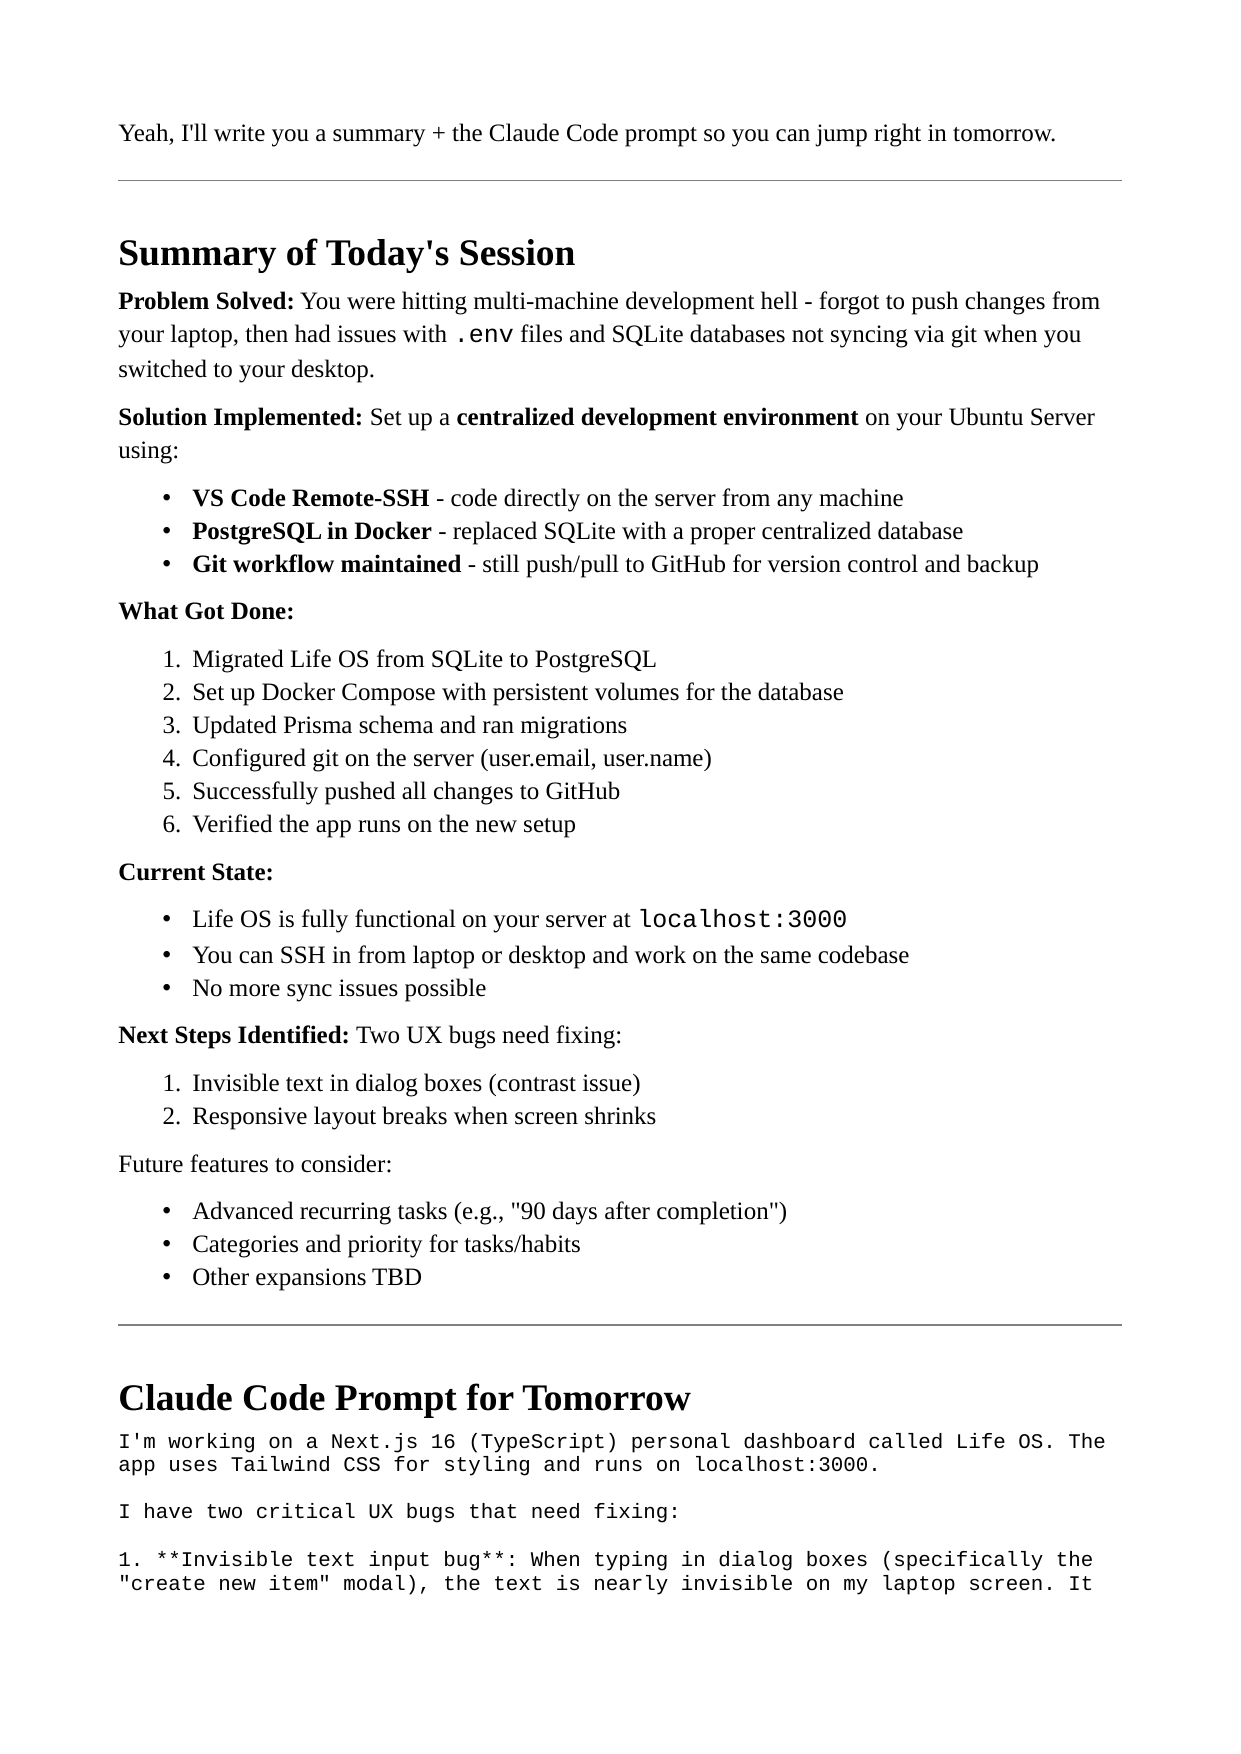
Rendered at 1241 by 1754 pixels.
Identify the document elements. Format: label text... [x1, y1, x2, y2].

text Next Steps Identified: Two UX bugs need fixing: [118, 1020, 1122, 1049]
list Successfully pushed all changes to GitHub [162, 776, 1122, 805]
text Solution Implemented: Set up a centralized development environment on your Ubuntu Server using: [118, 402, 1122, 464]
list Updated Prisma schema and ran migrations [162, 710, 1122, 739]
list Verified the app runs on the new setup [162, 809, 1122, 838]
text I have two critical UX bugs that need fixing: [118, 1502, 1122, 1525]
list Life OS is fully functional on your server at localhost:3000 [162, 904, 1122, 935]
list Configured git on the server (user.email, user.name) [162, 743, 1122, 772]
text 1. **Invisible text input bug**: When typing in dialog boxes (specifically the "create new item" modal), the text is nearly invisible on my laptop screen. It [118, 1549, 1122, 1596]
text What Got Done: [118, 596, 1122, 625]
list VS Code Remote-SSH - code directly on the server from any machine [162, 483, 1122, 512]
subtitle Summary of Today's Session [118, 231, 1122, 274]
list Other expansions TBD [162, 1262, 1122, 1291]
list PostgreSQL in Docker - replaced SQLite with a proper centralized database [162, 516, 1122, 544]
list Invisible text in dialog boxes (contrast issue) [162, 1068, 1122, 1097]
text Problem Solved: You were hitting multi-machine development hell - forgot to push changes from your laptop, then had issues with .env files and SQLite databases not syncing via git when you switched to your desktop. [118, 286, 1122, 383]
text Current State: [118, 857, 1122, 886]
text I'm working on a Next.js 16 (TypeScript) personal dashboard called Life OS. The app uses Tailwind CSS for styling and runs on localhost:3000. [118, 1431, 1122, 1478]
list Advanced recurring tasks (e.g., "90 days after completion") [162, 1196, 1122, 1225]
list Responsive layout breaks when screen shrinks [162, 1101, 1122, 1130]
list You can SSH in from laptop or desktop and work on the same codebase [162, 940, 1122, 968]
list Git workflow maintained - still push/pull to GitHub for version control and backup [162, 549, 1122, 578]
subtitle Claude Code Prompt for Tomorrow [118, 1375, 1122, 1418]
text Yeah, I'll write you a summary + the Claude Code prompt so you can jump right in tomorrow. [118, 118, 1122, 147]
list No more sync issues possible [162, 973, 1122, 1002]
list Set up Docker Compose with persistent volumes for the database [162, 677, 1122, 706]
text Future features to consider: [118, 1149, 1122, 1177]
list Categories and priority for tasks/habits [162, 1229, 1122, 1258]
list Migrated Life OS from SQLite to PostgreSQL [162, 644, 1122, 673]
